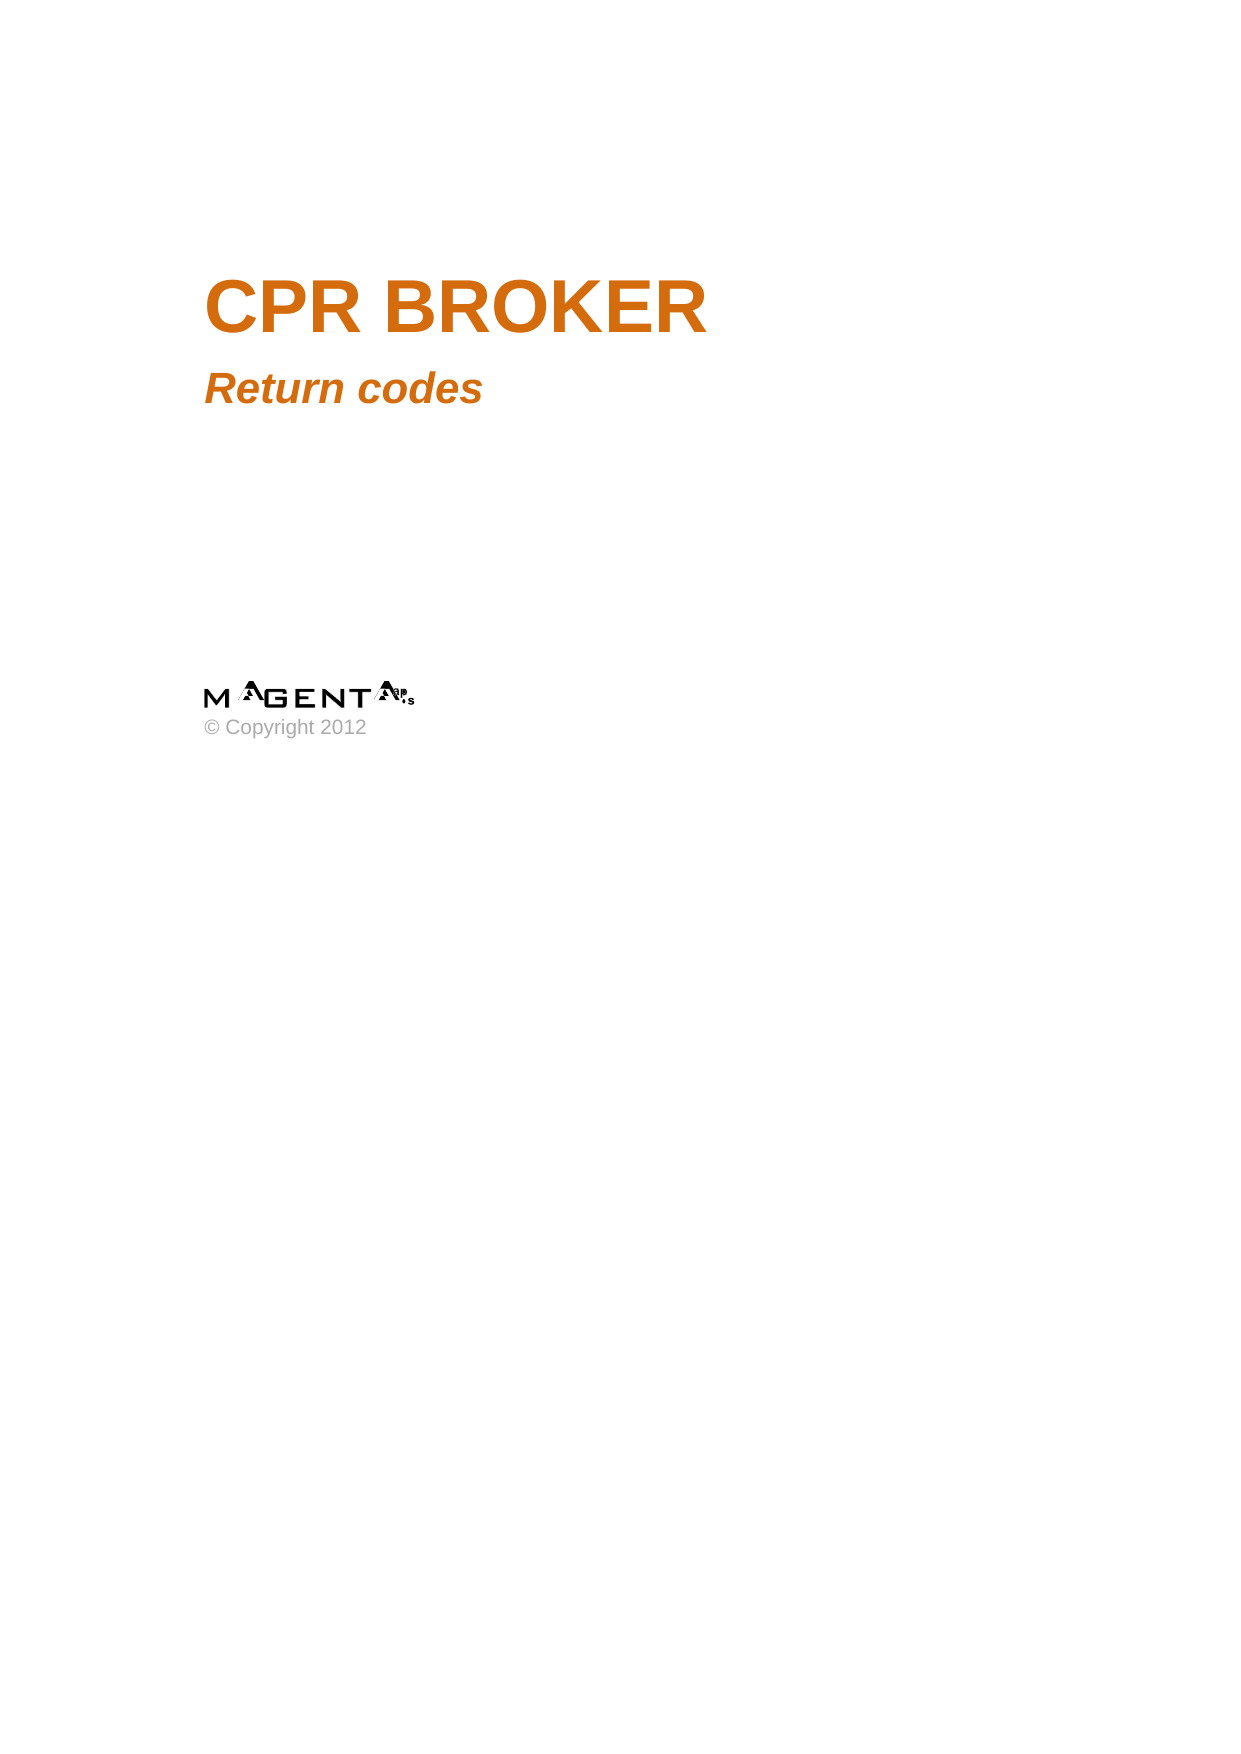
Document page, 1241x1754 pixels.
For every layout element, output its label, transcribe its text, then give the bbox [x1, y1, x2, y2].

title CPR Broker [204, 262, 1036, 348]
text © Copyright 2012 [204, 715, 1036, 739]
subtitle Return codes [204, 363, 1036, 413]
